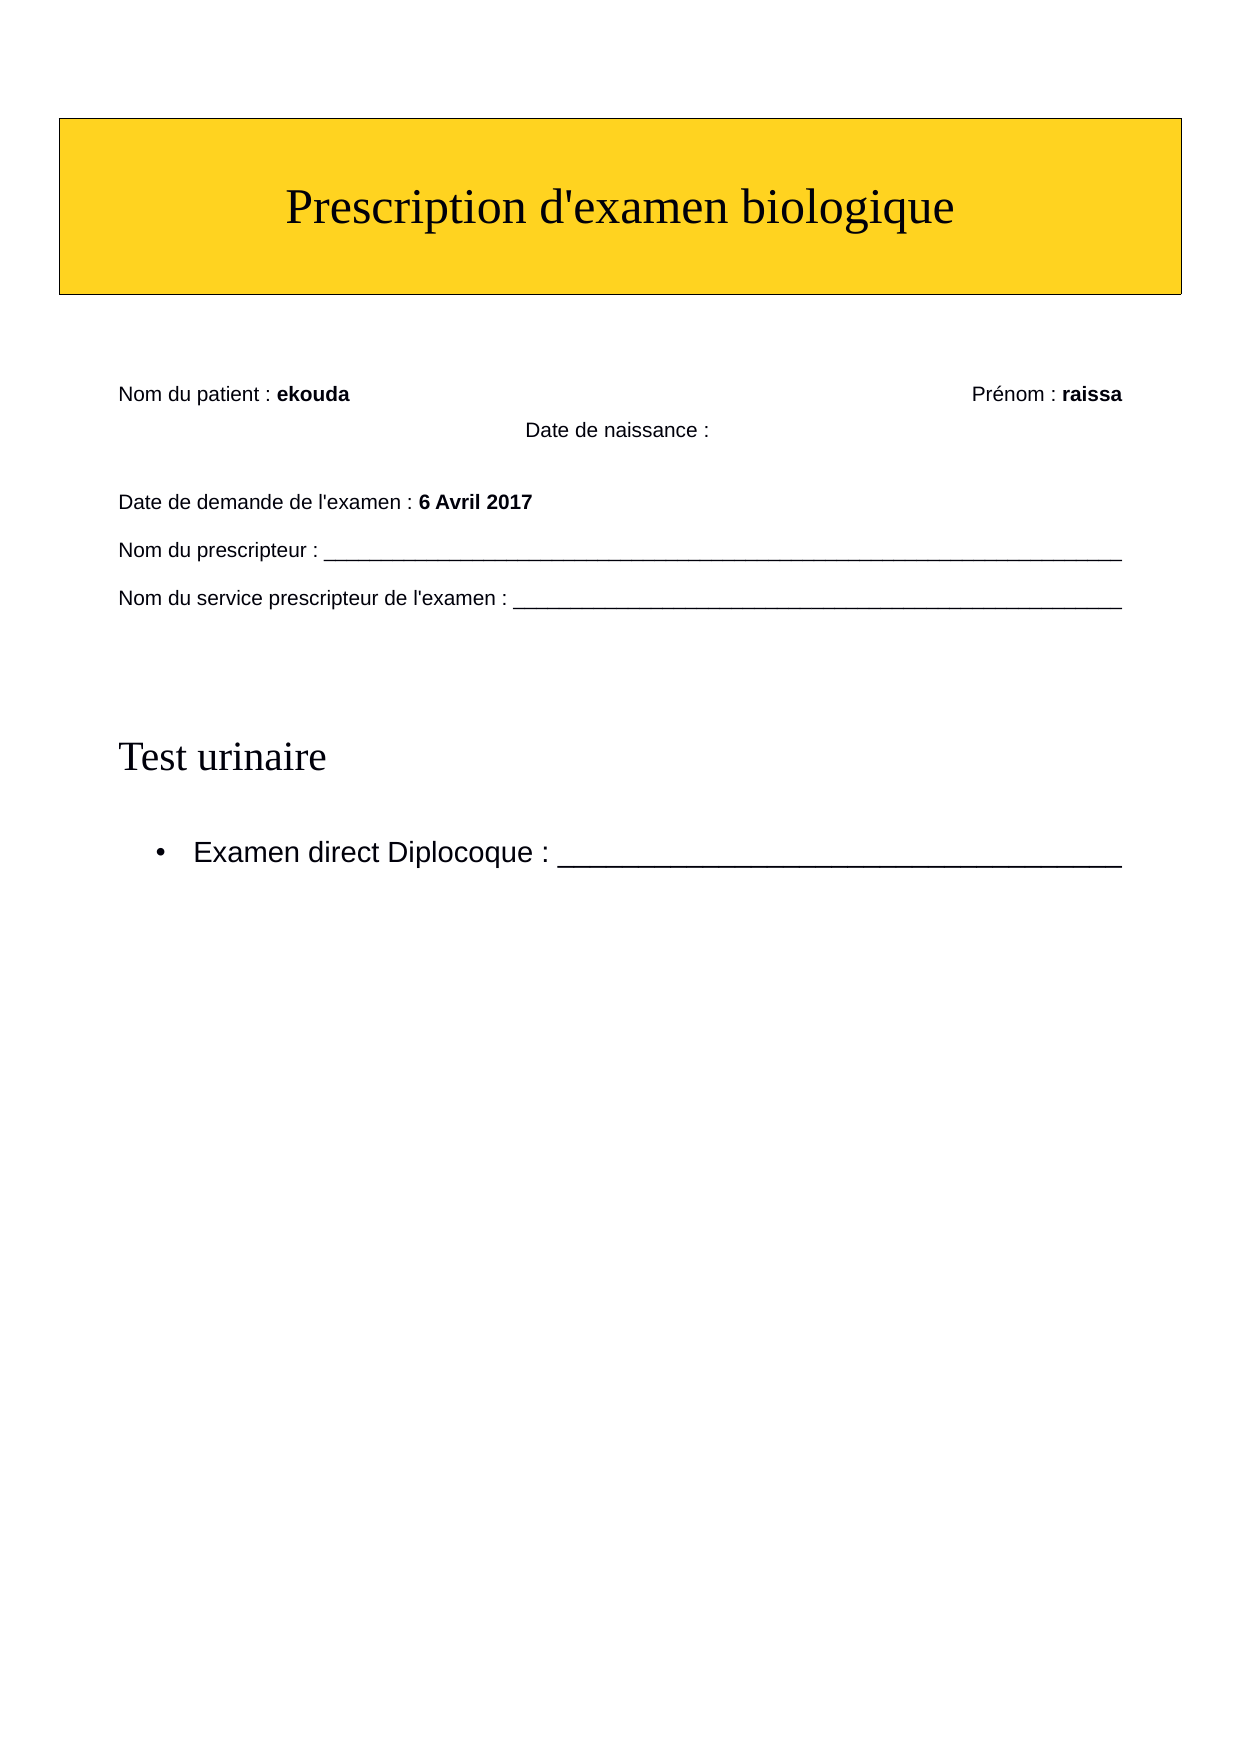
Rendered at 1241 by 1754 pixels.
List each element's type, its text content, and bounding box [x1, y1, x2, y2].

text Nom du prescripteur : [118, 537, 1122, 561]
list Examen direct Diplocoque : [156, 792, 1122, 880]
text Nom du patient : ekouda Prénom : raissa [118, 382, 1122, 406]
text Date de naissance : [118, 418, 1122, 442]
subtitle Prescription d'examen biologique [60, 119, 1181, 294]
text Nom du service prescripteur de l'examen : [118, 585, 1122, 609]
subtitle Test urinaire [118, 731, 1122, 779]
text Date de demande de l'examen : 6 Avril 2017 [118, 489, 1122, 513]
